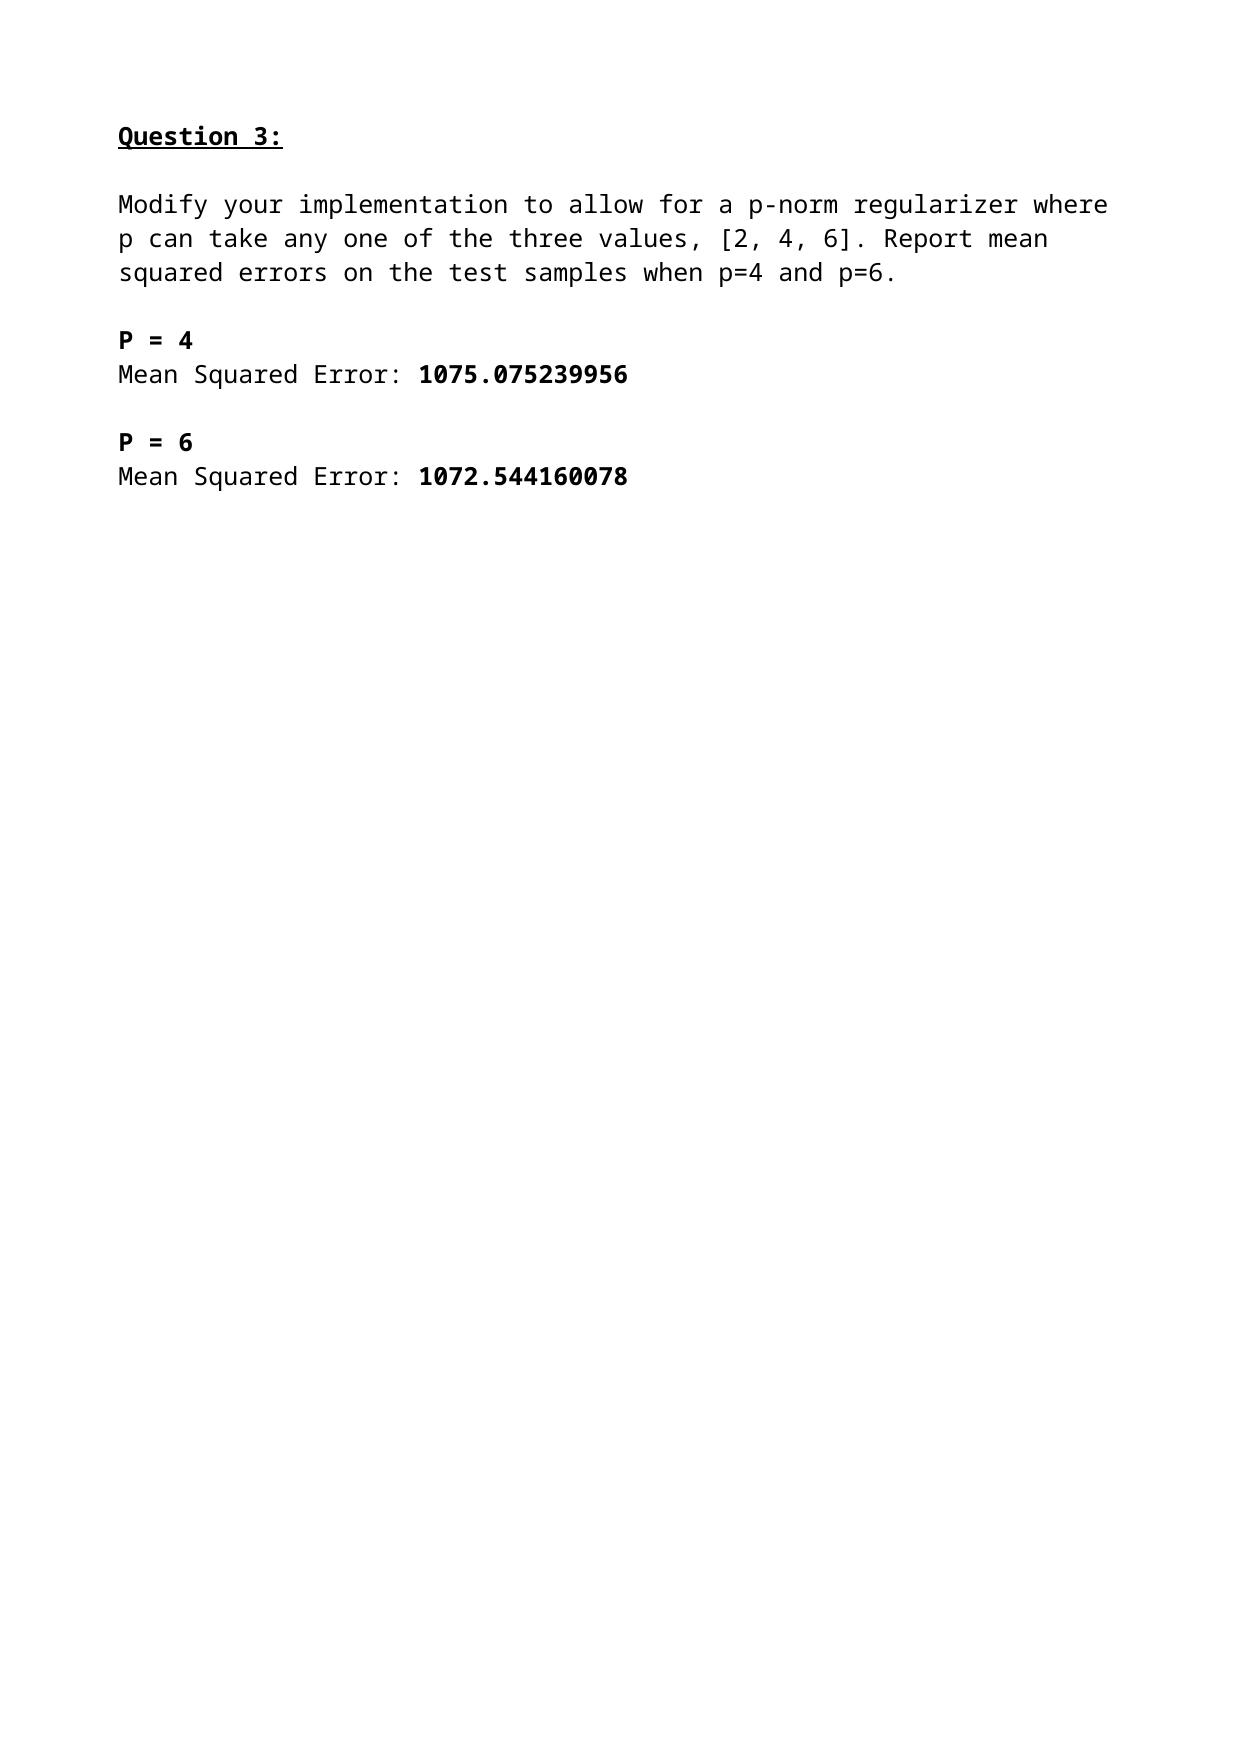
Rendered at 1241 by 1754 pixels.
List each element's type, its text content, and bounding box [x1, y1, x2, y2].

text Mean Squared Error: 1072.544160078 [118, 459, 1122, 493]
text P = 6 [118, 425, 1122, 459]
text Question 3: [118, 118, 1122, 152]
text Mean Squared Error: 1075.075239956 [118, 357, 1122, 391]
text Modify your implementation to allow for a p-norm regularizer where p can take any one of the three values, [2, 4, 6]. Report mean squared errors on the test samples when p=4 and p=6. [118, 186, 1122, 288]
text P = 4 [118, 322, 1122, 357]
